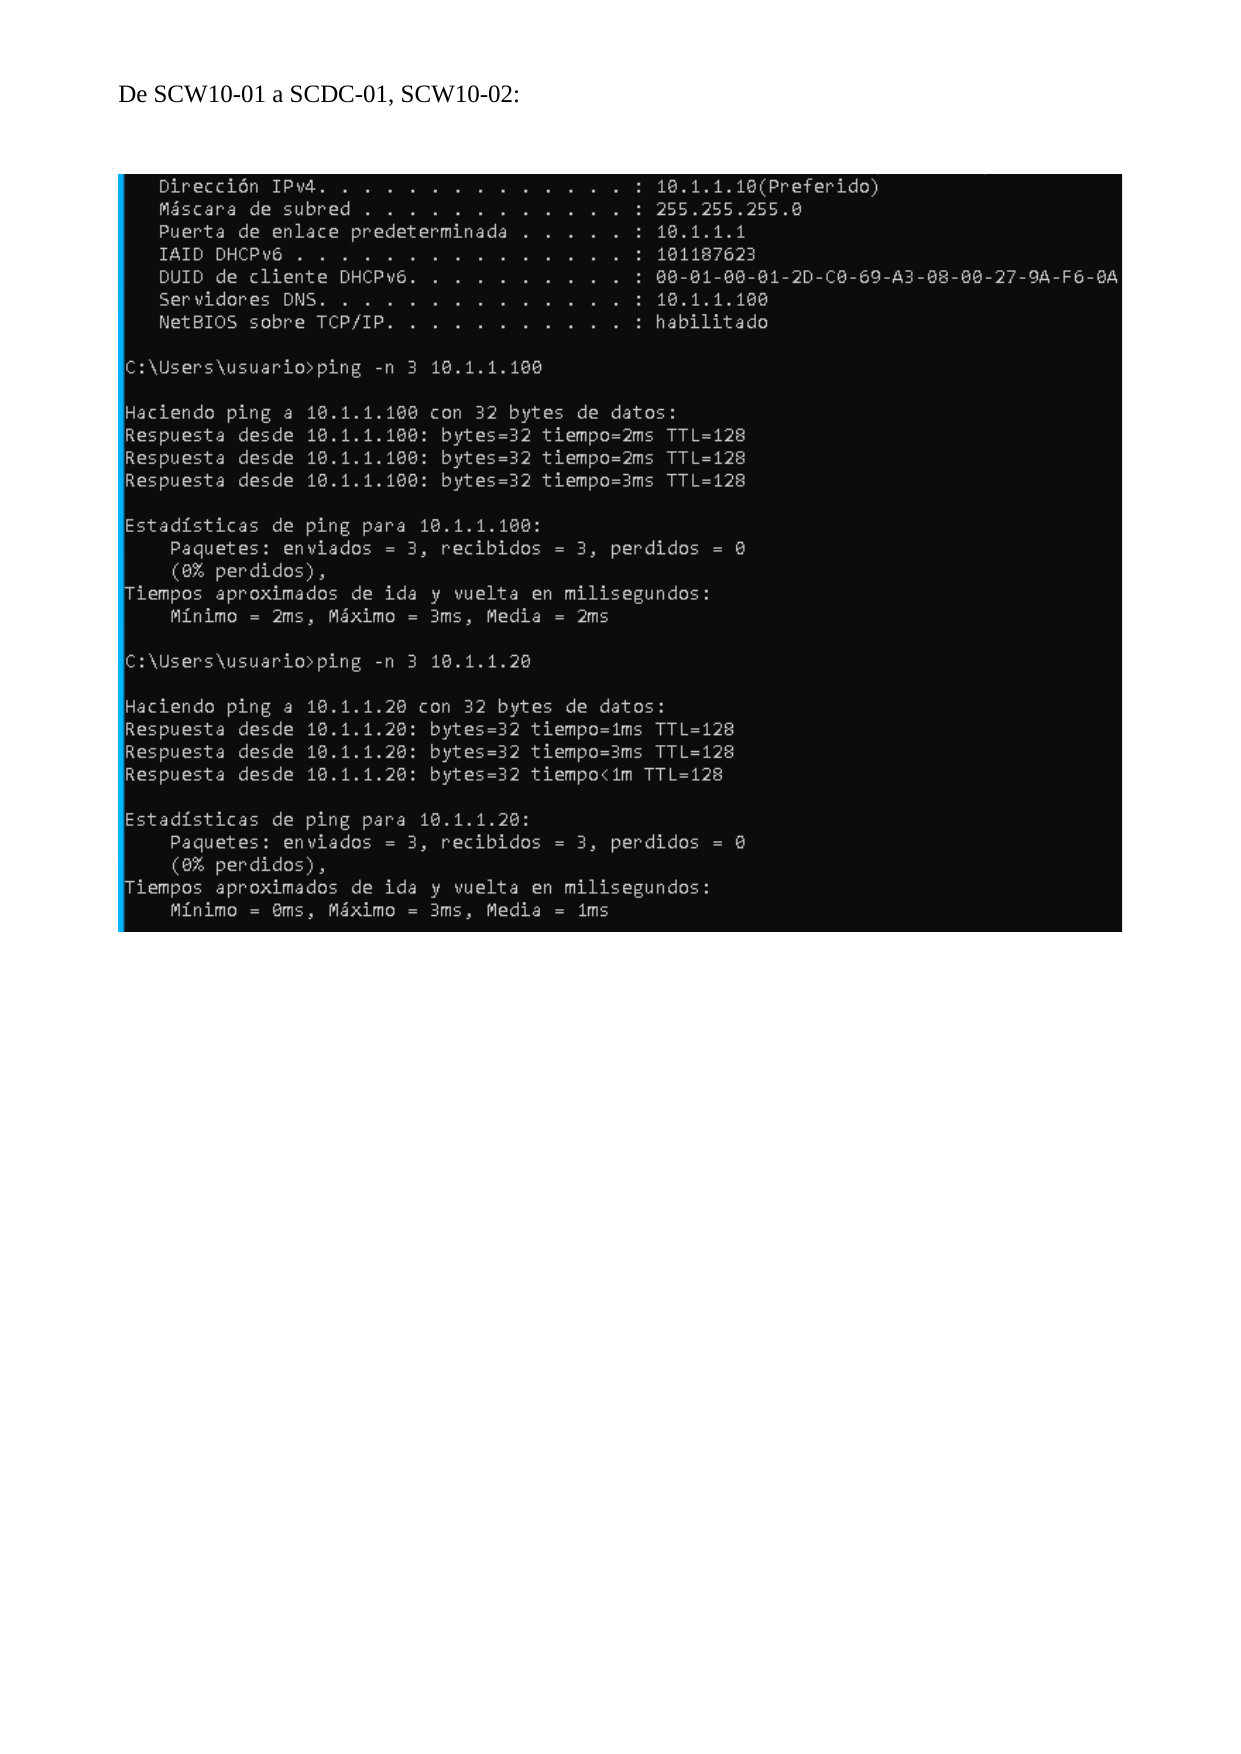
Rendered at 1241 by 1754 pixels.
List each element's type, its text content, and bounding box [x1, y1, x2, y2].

picture [124, 174, 1123, 932]
text De SCW10-01 a SCDC-01, SCW10-02: [118, 79, 1122, 108]
